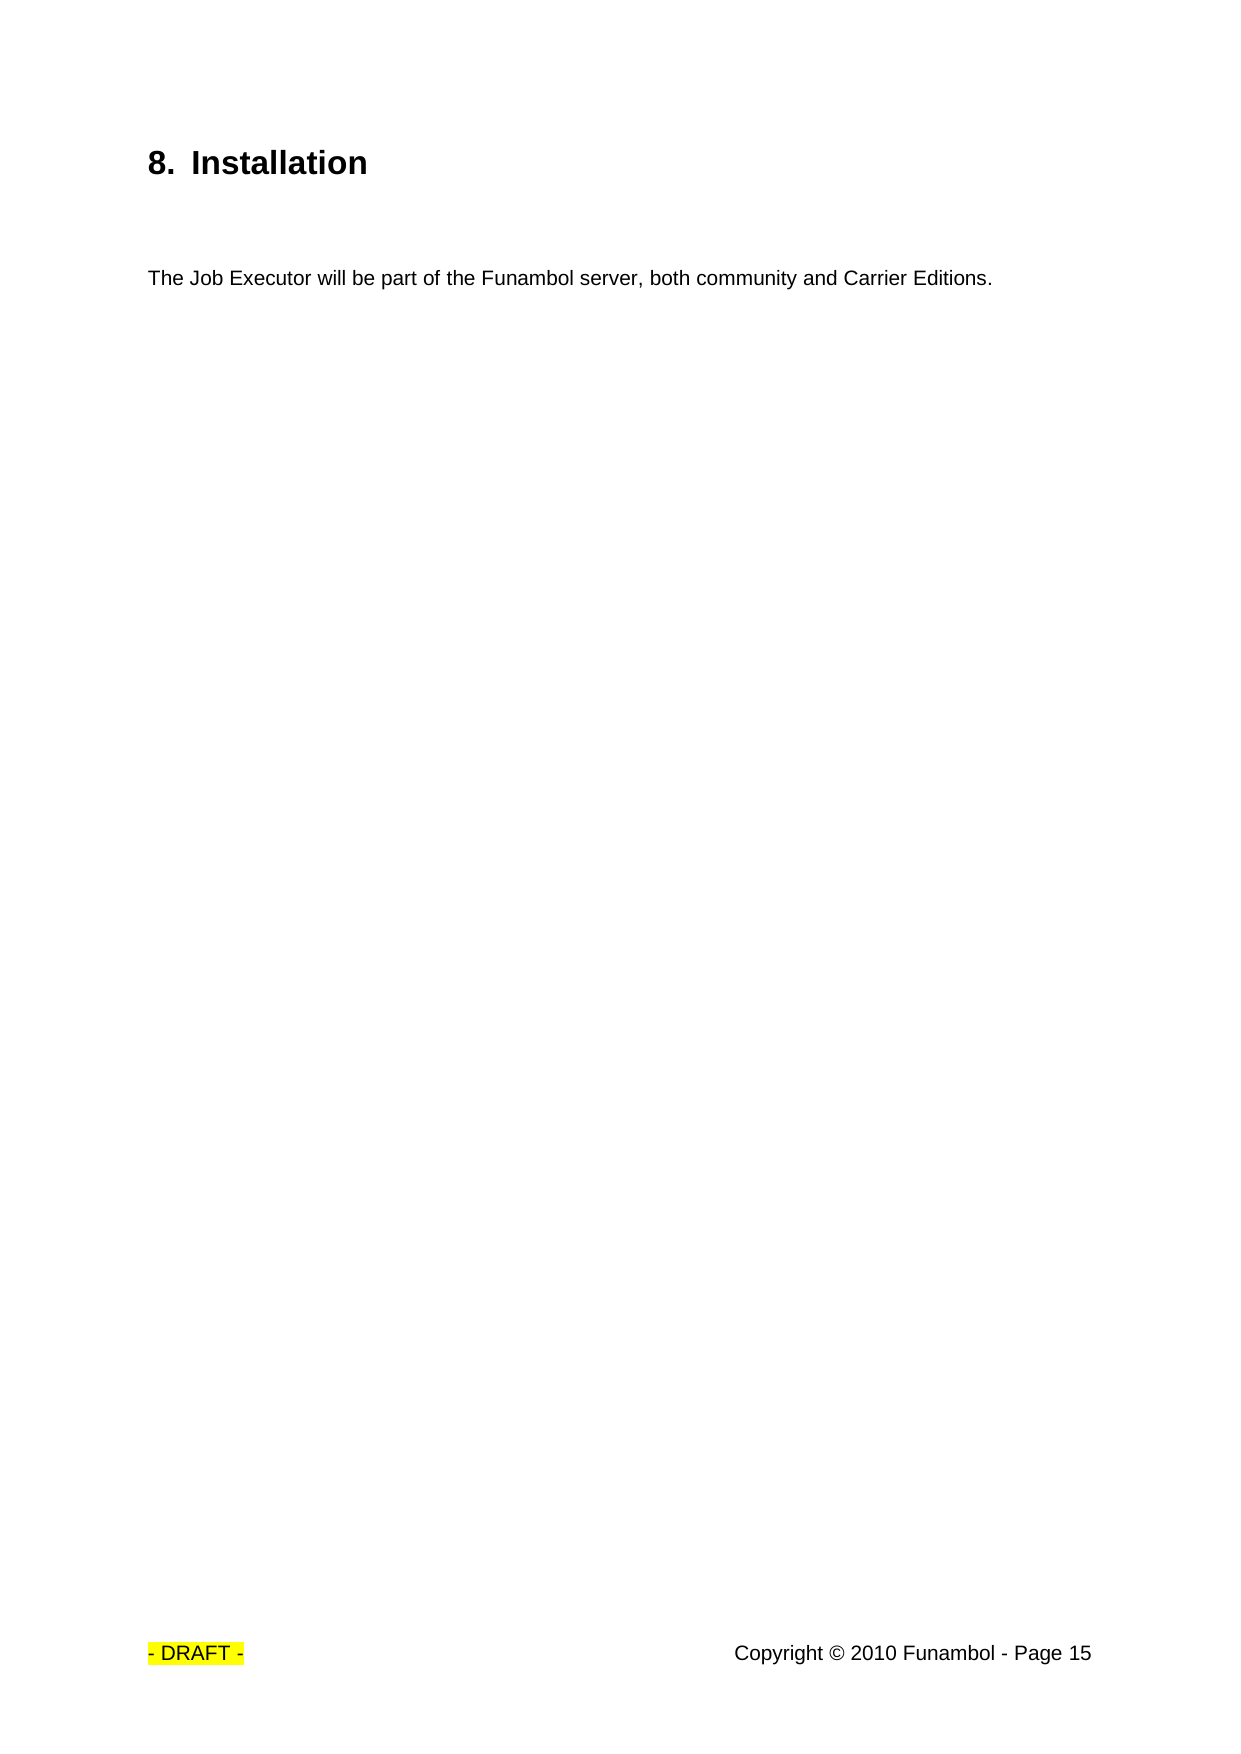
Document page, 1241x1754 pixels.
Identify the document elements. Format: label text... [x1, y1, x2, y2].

text The Job Executor will be part of the Funambol server, both community and Carrier Editions. [148, 267, 1093, 290]
subtitle Installation [148, 144, 1093, 181]
